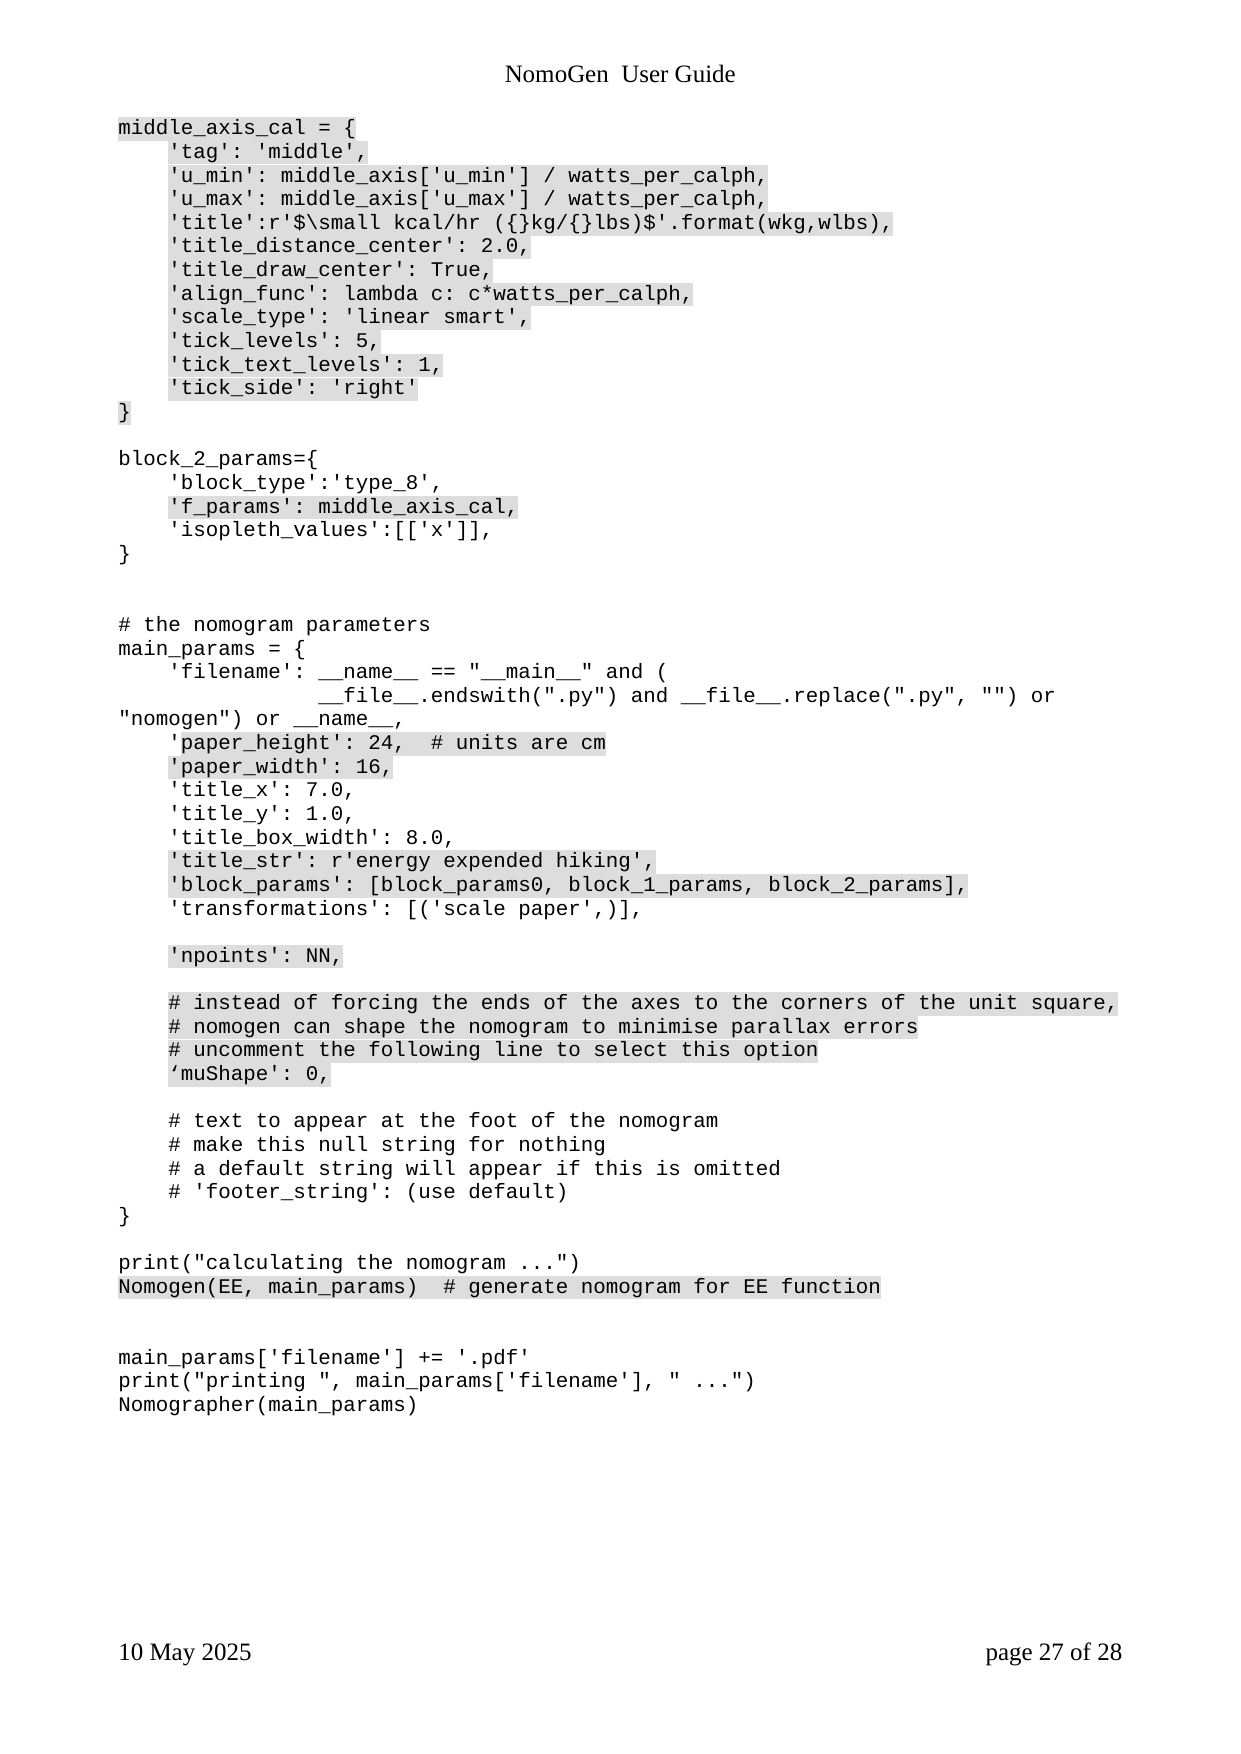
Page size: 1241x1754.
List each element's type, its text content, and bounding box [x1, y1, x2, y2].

text 'scale_type': 'linear smart', [118, 306, 1122, 330]
text 'title_distance_center': 2.0, [118, 236, 1122, 259]
text 'title_y': 1.0, [118, 803, 1122, 827]
text 'block_params': [block_params0, block_1_params, block_2_params], [118, 874, 1122, 898]
text 'tick_levels': 5, [118, 330, 1122, 354]
text 'block_type':'type_8', [118, 472, 1122, 496]
text main_params['filename'] += '.pdf' [118, 1347, 1122, 1371]
text 'paper_height': 24, # units are cm [118, 732, 1122, 756]
text 'title_x': 7.0, [118, 779, 1122, 803]
text block_2_params={ [118, 448, 1122, 472]
text # make this null string for nothing [118, 1134, 1122, 1158]
text ‘muShape': 0, [118, 1063, 1122, 1087]
text 'paper_width': 16, [118, 756, 1122, 779]
text 'title_box_width': 8.0, [118, 827, 1122, 850]
text # 'footer_string': (use default) [118, 1181, 1122, 1205]
text 'transformations': [('scale paper',)], [118, 898, 1122, 921]
text } [118, 401, 1122, 425]
text # text to appear at the foot of the nomogram [118, 1110, 1122, 1134]
text 'tick_side': 'right' [118, 377, 1122, 401]
text # a default string will appear if this is omitted [118, 1158, 1122, 1181]
text 'title_draw_center': True, [118, 259, 1122, 283]
text 'tag': 'middle', [118, 141, 1122, 164]
text 'align_func': lambda c: c*watts_per_calph, [118, 283, 1122, 306]
text 'isopleth_values':[['x']], [118, 519, 1122, 543]
text } [118, 1205, 1122, 1229]
text 'filename': __name__ == "__main__" and ( [118, 661, 1122, 685]
text middle_axis_cal = { [118, 117, 1122, 141]
text # the nomogram parameters [118, 614, 1122, 637]
text # nomogen can shape the nomogram to minimise parallax errors [118, 1016, 1122, 1039]
text 'f_params': middle_axis_cal, [118, 496, 1122, 519]
text main_params = { [118, 637, 1122, 661]
text 'tick_text_levels': 1, [118, 354, 1122, 377]
text # uncomment the following line to select this option [118, 1039, 1122, 1063]
text Nomographer(main_params) [118, 1394, 1122, 1418]
text print("printing ", main_params['filename'], " ...") [118, 1371, 1122, 1394]
text 'title_str': r'energy expended hiking', [118, 850, 1122, 874]
text Nomogen(EE, main_params) # generate nomogram for EE function [118, 1276, 1122, 1299]
text # instead of forcing the ends of the axes to the corners of the unit square, [118, 992, 1122, 1016]
text 'title':r'$\small kcal/hr ({}kg/{}lbs)$'.format(wkg,wlbs), [118, 212, 1122, 236]
text 'u_max': middle_axis['u_max'] / watts_per_calph, [118, 188, 1122, 212]
text 'u_min': middle_axis['u_min'] / watts_per_calph, [118, 164, 1122, 188]
text 'npoints': NN, [118, 945, 1122, 968]
text print("calculating the nomogram ...") [118, 1252, 1122, 1276]
text } [118, 543, 1122, 567]
text __file__.endswith(".py") and __file__.replace(".py", "") or "nomogen") or __name__, [118, 685, 1122, 732]
